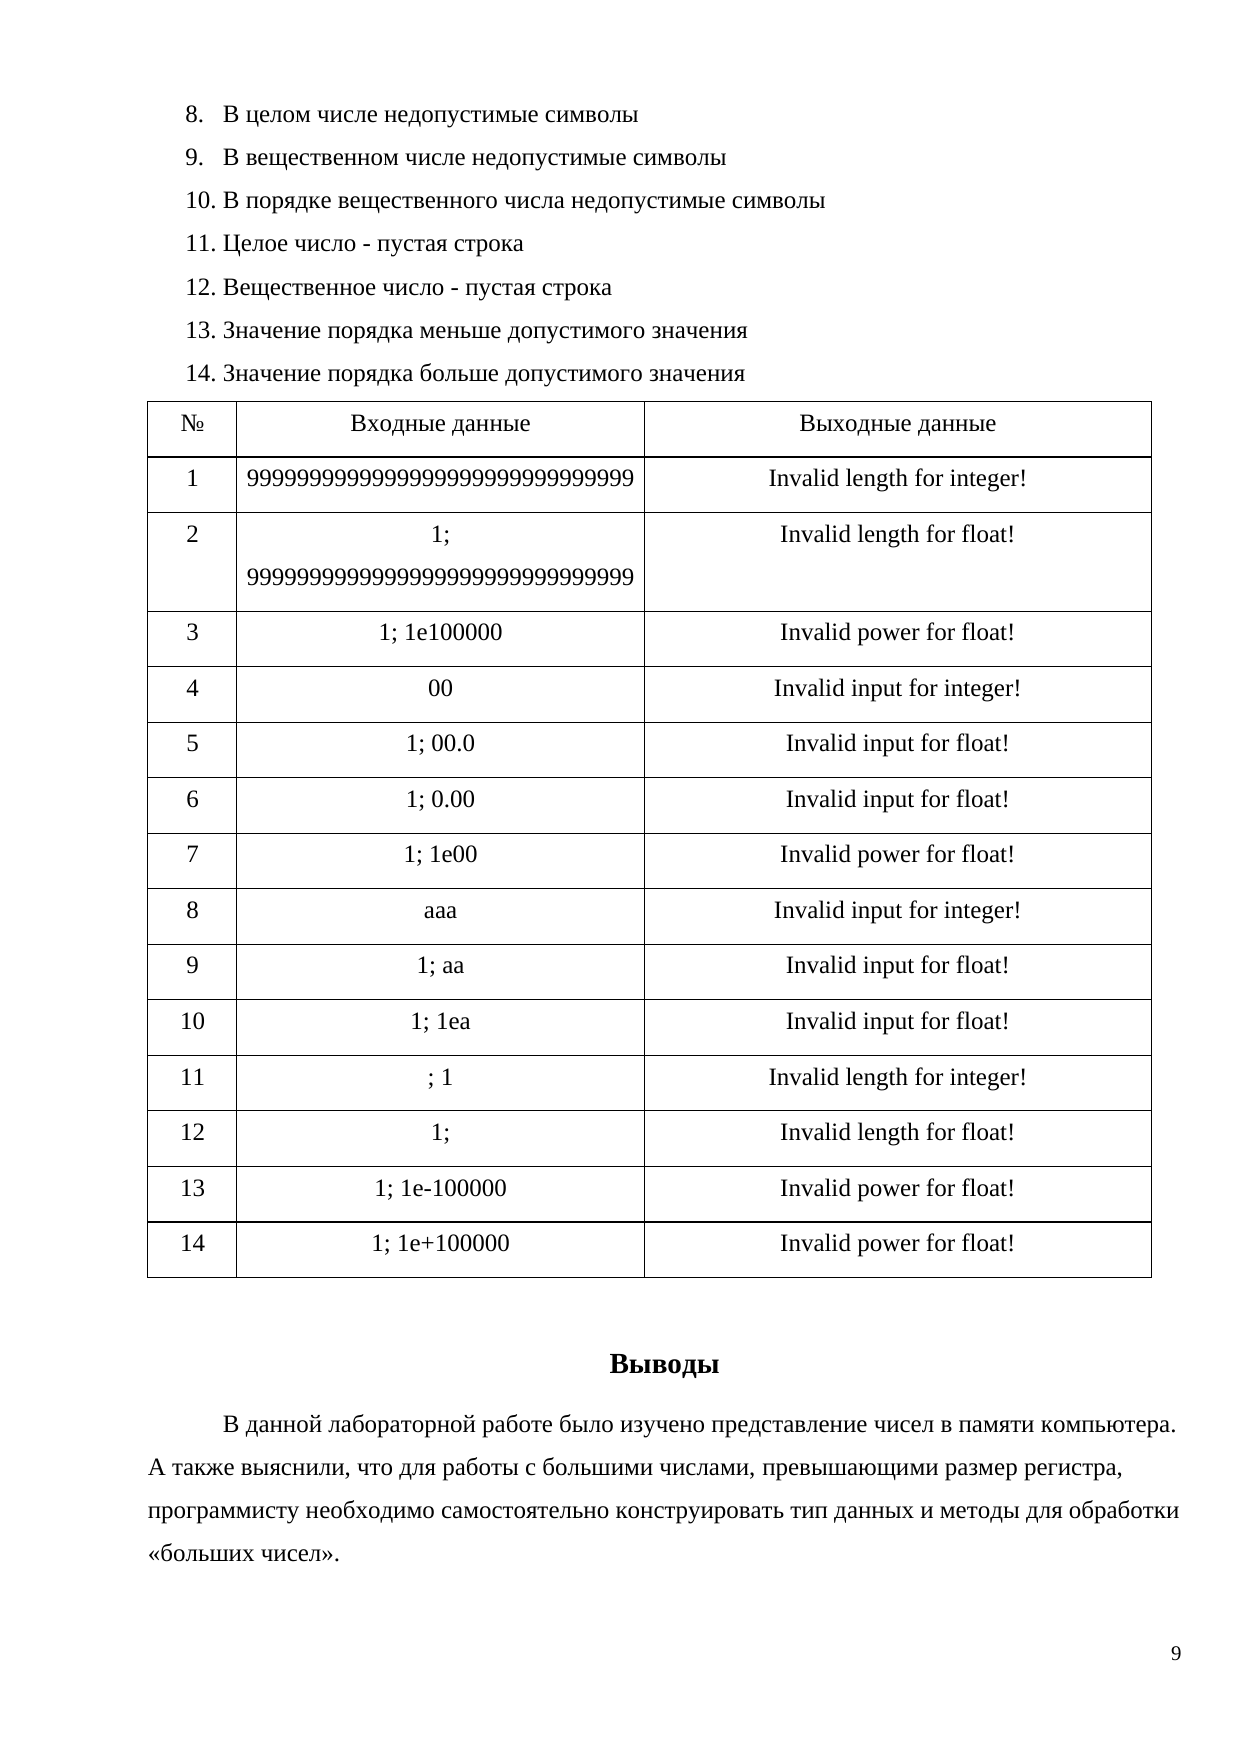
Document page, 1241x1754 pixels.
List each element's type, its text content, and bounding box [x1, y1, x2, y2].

table_cell 1; 0.00 [237, 778, 644, 833]
subtitle Выводы [148, 1346, 1181, 1379]
table_cell 1; aa [237, 945, 644, 999]
table_cell Invalid input for integer! [645, 667, 1151, 722]
list Целое число - пустая строка [185, 228, 1181, 257]
table_cell Invalid power for float! [645, 834, 1151, 888]
table_cell 1; 1e-100000 [237, 1167, 644, 1221]
table_cell 8 [148, 889, 236, 944]
table_cell Invalid input for integer! [645, 889, 1151, 944]
table_header Входные данные [237, 402, 644, 456]
table_cell 1; 1ea [237, 1000, 644, 1055]
table_cell Invalid length for integer! [645, 458, 1151, 512]
table_cell 9 [148, 945, 236, 999]
table_cell 1; 1e100000 [237, 612, 644, 666]
table_cell 6 [148, 778, 236, 833]
text В данной лабораторной работе было изучено представление чисел в памяти компьютера. А также выяснили, что для работы с большими числами, превышающими размер регистра, программисту необходимо самостоятельно конструировать тип данных и методы для обработки «больших чисел». [148, 1409, 1181, 1567]
table_cell Invalid power for float! [645, 1167, 1151, 1221]
table_cell Invalid length for float! [645, 513, 1151, 611]
table_cell 14 [148, 1223, 236, 1277]
table_cell 2 [148, 513, 236, 611]
table_cell Invalid input for float! [645, 1000, 1151, 1055]
list В целом числе недопустимые символы [185, 99, 1181, 128]
table_cell 1; 1e+100000 [237, 1223, 644, 1277]
table_cell ; 1 [237, 1056, 644, 1110]
table_cell 9999999999999999999999999999999 [237, 458, 644, 512]
table_cell 4 [148, 667, 236, 722]
table_cell Invalid power for float! [645, 612, 1151, 666]
table_cell Invalid length for integer! [645, 1056, 1151, 1110]
table_cell 00 [237, 667, 644, 722]
table_cell 13 [148, 1167, 236, 1221]
table_cell 10 [148, 1000, 236, 1055]
table_cell aaa [237, 889, 644, 944]
table_cell 11 [148, 1056, 236, 1110]
table_cell 1 [148, 458, 236, 512]
table_cell 3 [148, 612, 236, 666]
table_cell 1; 1e00 [237, 834, 644, 888]
list Вещественное число - пустая строка [185, 272, 1181, 300]
table_cell Invalid input for float! [645, 723, 1151, 777]
list В порядке вещественного числа недопустимые символы [185, 185, 1181, 214]
table_cell 1; 9999999999999999999999999999999 [237, 513, 644, 611]
list В вещественном числе недопустимые символы [185, 142, 1181, 171]
table_cell 7 [148, 834, 236, 888]
table_cell Invalid length for float! [645, 1111, 1151, 1166]
table_cell 5 [148, 723, 236, 777]
table_cell Invalid input for float! [645, 778, 1151, 833]
list Значение порядка меньше допустимого значения [185, 315, 1181, 343]
table_cell Invalid input for float! [645, 945, 1151, 999]
table_cell 12 [148, 1111, 236, 1166]
table_cell 1; [237, 1111, 644, 1166]
table_cell 1; 00.0 [237, 723, 644, 777]
table_header № [148, 402, 236, 456]
table_cell Invalid power for float! [645, 1223, 1151, 1277]
table_header Выходные данные [645, 402, 1151, 456]
list Значение порядка больше допустимого значения [185, 358, 1181, 387]
